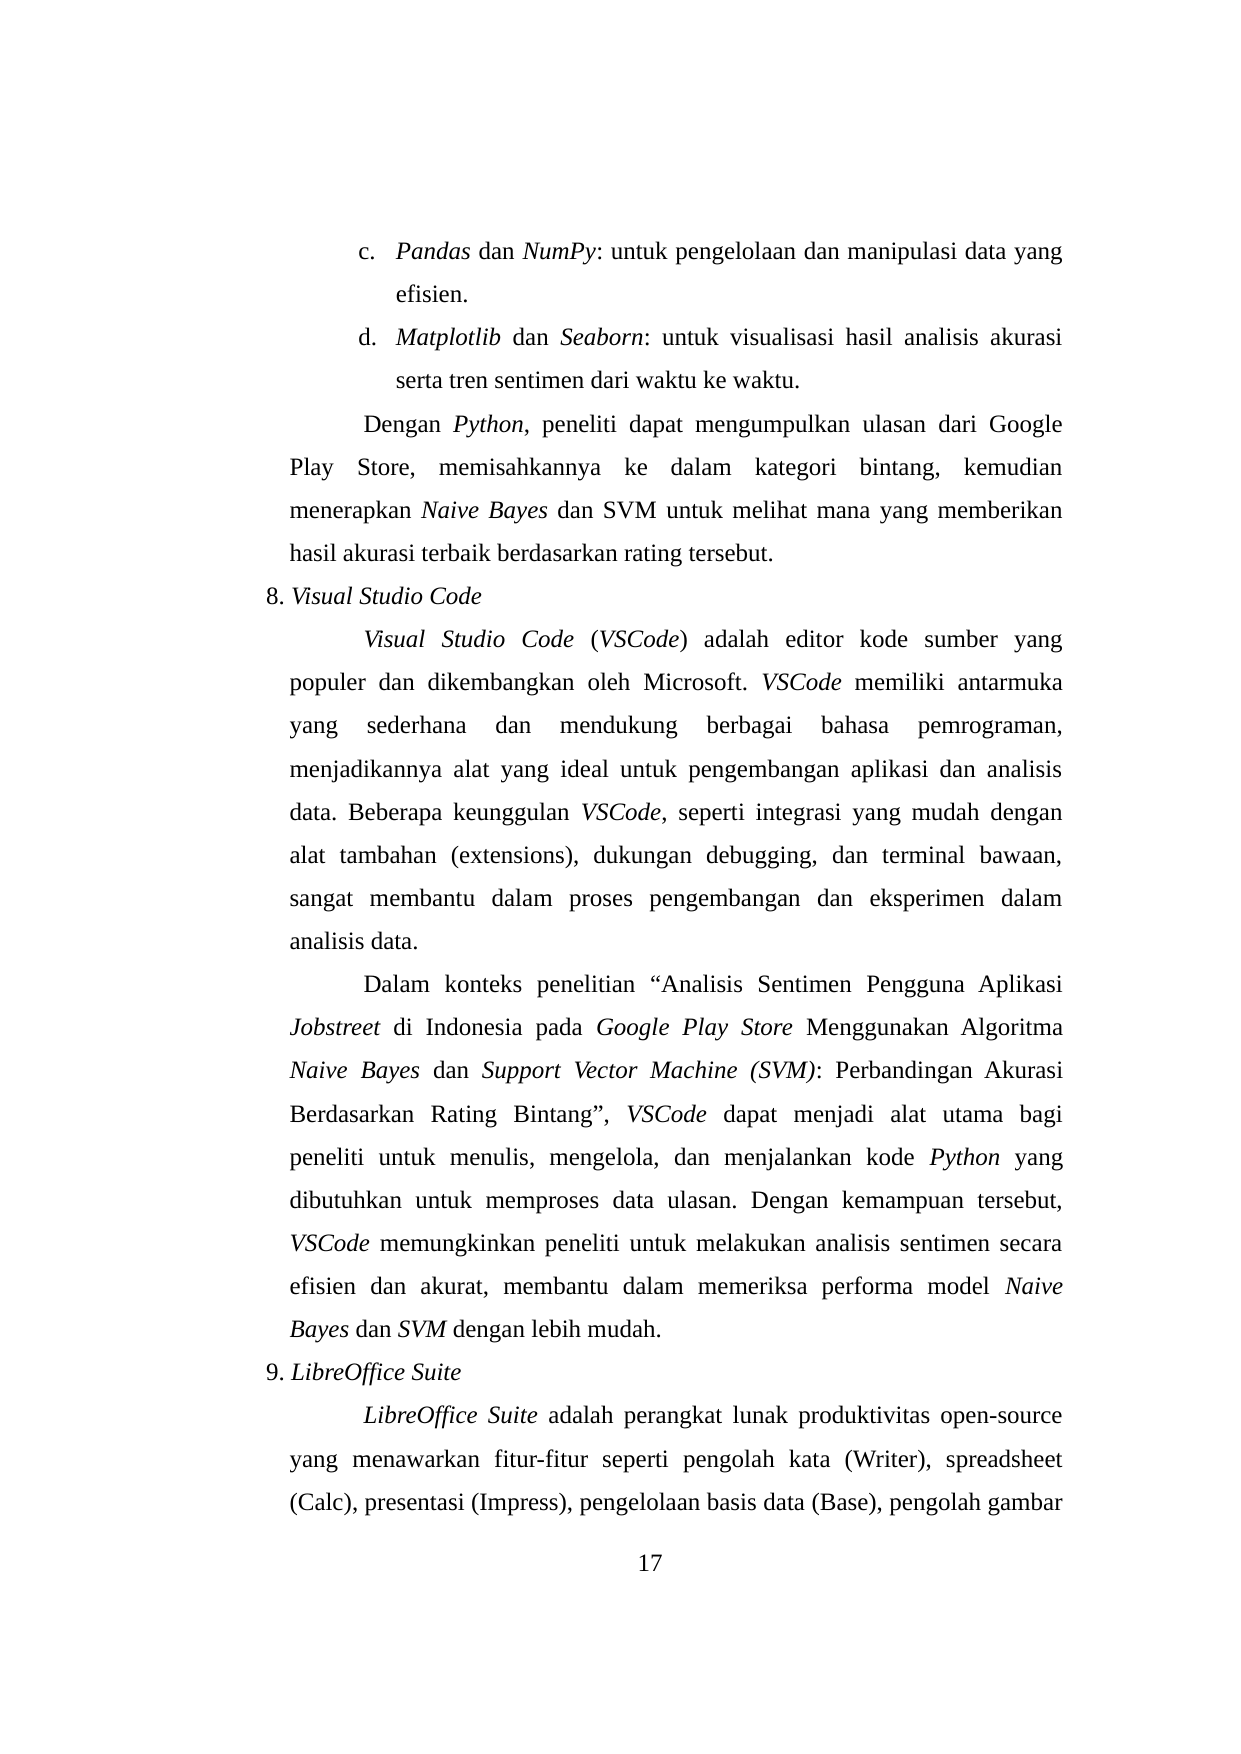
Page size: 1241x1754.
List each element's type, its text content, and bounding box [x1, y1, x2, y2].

text LibreOffice Suite adalah perangkat lunak produktivitas open-source yang menawarkan fitur-fitur seperti pengolah kata (Writer), spreadsheet (Calc), presentasi (Impress), pengelolaan basis data (Base), pengolah gambar [289, 1401, 1063, 1516]
text 8. Visual Studio Code [266, 581, 1063, 610]
text Visual Studio Code (VSCode) adalah editor kode sumber yang populer dan dikembangkan oleh Microsoft. VSCode memiliki antarmuka yang sederhana dan mendukung berbagai bahasa pemrograman, menjadikannya alat yang ideal untuk pengembangan aplikasi dan analisis data. Beberapa keunggulan VSCode, seperti integrasi yang mudah dengan alat tambahan (extensions), dukungan debugging, dan terminal bawaan, sangat membantu dalam proses pengembangan dan eksperimen dalam analisis data. [289, 624, 1063, 955]
list Pandas dan NumPy: untuk pengelolaan dan manipulasi data yang efisien. [358, 236, 1063, 308]
list Matplotlib dan Seaborn: untuk visualisasi hasil analisis akurasi serta tren sentimen dari waktu ke waktu. [358, 322, 1063, 394]
text Dalam konteks penelitian “Analisis Sentimen Pengguna Aplikasi Jobstreet di Indonesia pada Google Play Store Menggunakan Algoritma Naive Bayes dan Support Vector Machine (SVM): Perbandingan Akurasi Berdasarkan Rating Bintang”, VSCode dapat menjadi alat utama bagi peneliti untuk menulis, mengelola, dan menjalankan kode Python yang dibutuhkan untuk memproses data ulasan. Dengan kemampuan tersebut, VSCode memungkinkan peneliti untuk melakukan analisis sentimen secara efisien dan akurat, membantu dalam memeriksa performa model Naive Bayes dan SVM dengan lebih mudah. [289, 969, 1063, 1343]
text 9. LibreOffice Suite [266, 1357, 1063, 1386]
text Dengan Python, peneliti dapat mengumpulkan ulasan dari Google Play Store, memisahkannya ke dalam kategori bintang, kemudian menerapkan Naive Bayes dan SVM untuk melihat mana yang memberikan hasil akurasi terbaik berdasarkan rating tersebut. [289, 409, 1063, 567]
